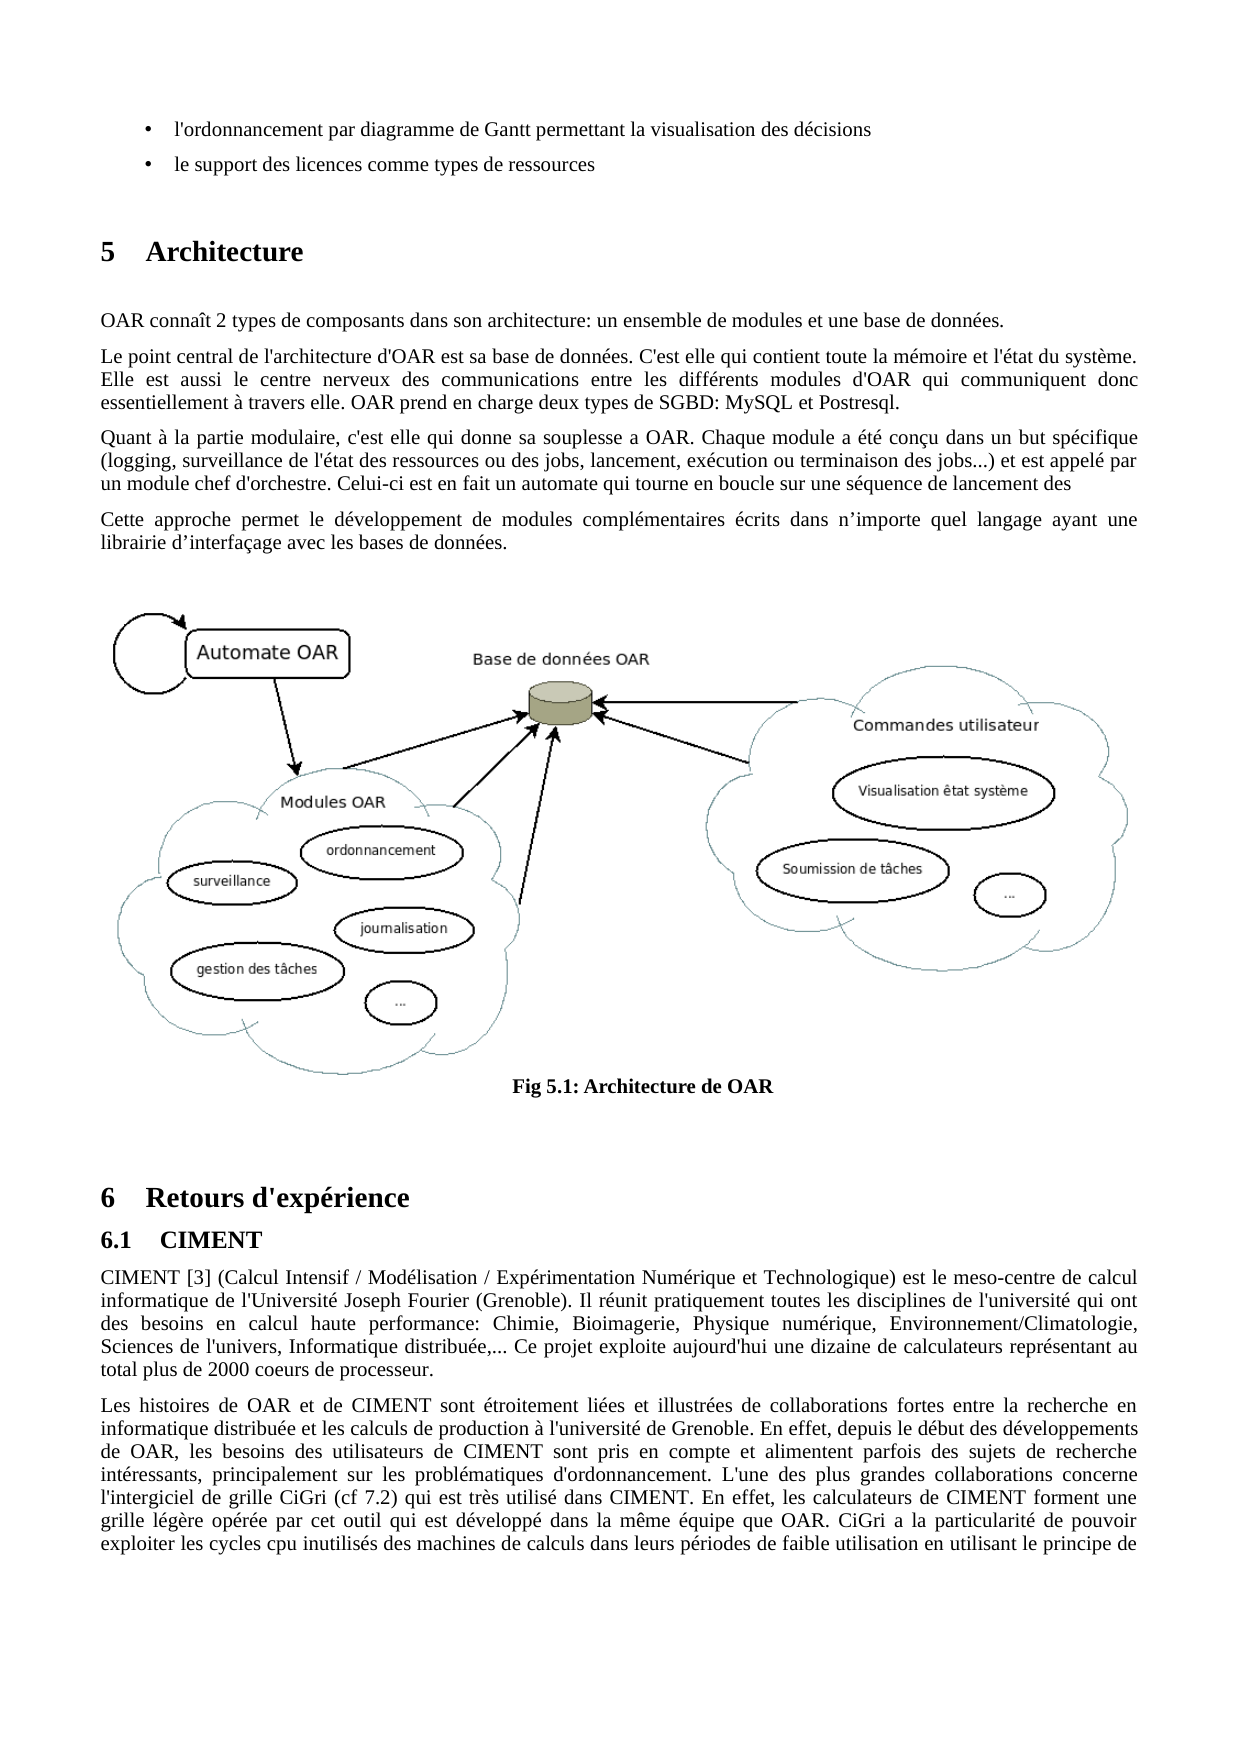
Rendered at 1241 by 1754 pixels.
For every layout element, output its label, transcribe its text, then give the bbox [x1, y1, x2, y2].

text CIMENT [3] (Calcul Intensif / Modélisation / Expérimentation Numérique et Technologique) est le meso-centre de calcul informatique de l'Université Joseph Fourier (Grenoble). Il réunit pratiquement toutes les disciplines de l'université qui ont des besoins en calcul haute performance: Chimie, Bioimagerie, Physique numérique, Environnement/Climatologie, Sciences de l'univers, Informatique distribuée,... Ce projet exploite aujourd'hui une dizaine de calculateurs représentant au total plus de 2000 coeurs de processeur. [100, 1266, 1140, 1381]
subtitle Retours d'expérience [100, 1181, 1140, 1213]
subtitle Architecture [100, 235, 1140, 267]
text Les histoires de OAR et de CIMENT sont étroitement liées et illustrées de collaborations fortes entre la recherche en informatique distribuée et les calculs de production à l'université de Grenoble. En effet, depuis le début des développements de OAR, les besoins des utilisateurs de CIMENT sont pris en compte et alimentent parfois des sujets de recherche intéressants, principalement sur les problématiques d'ordonnancement. L'une des plus grandes collaborations concerne l'intergiciel de grille CiGri (cf 7.2) qui est très utilisé dans CIMENT. En effet, les calculateurs de CIMENT forment une grille légère opérée par cet outil qui est développé dans la même équipe que OAR. CiGri a la particularité de pouvoir exploiter les cycles cpu inutilisés des machines de calculs dans leurs périodes de faible utilisation en utilisant le principe de [100, 1394, 1140, 1555]
text Le point central de l'architecture d'OAR est sa base de données. C'est elle qui contient toute la mémoire et l'état du système. Elle est aussi le centre nerveux des communications entre les différents modules d'OAR qui communiquent donc essentiellement à travers elle. OAR prend en charge deux types de SGBD: MySQL et Postresql. [100, 345, 1140, 414]
list l'ordonnancement par diagramme de Gantt permettant la visualisation des décisions [144, 118, 1140, 141]
text Quant à la partie modulaire, c'est elle qui donne sa souplesse a OAR. Chaque module a été conçu dans un but spécifique (logging, surveillance de l'état des ressources ou des jobs, lancement, exécution ou terminaison des jobs...) et est appelé par un module chef d'orchestre. Celui-ci est en fait un automate qui tourne en boucle sur une séquence de lancement des [100, 426, 1140, 495]
text OAR connaît 2 types de composants dans son architecture: un ensemble de modules et une base de données. [100, 309, 1140, 332]
subtitle CIMENT [100, 1226, 1140, 1254]
text Cette approche permet le développement de modules complémentaires écrits dans n’importe quel langage ayant une librairie d’interfaçage avec les bases de données. [100, 508, 1140, 577]
picture [112, 612, 1129, 1075]
subtitle Fig 5.1: Architecture de OAR [100, 637, 1140, 1098]
list le support des licences comme types de ressources [144, 153, 1140, 176]
